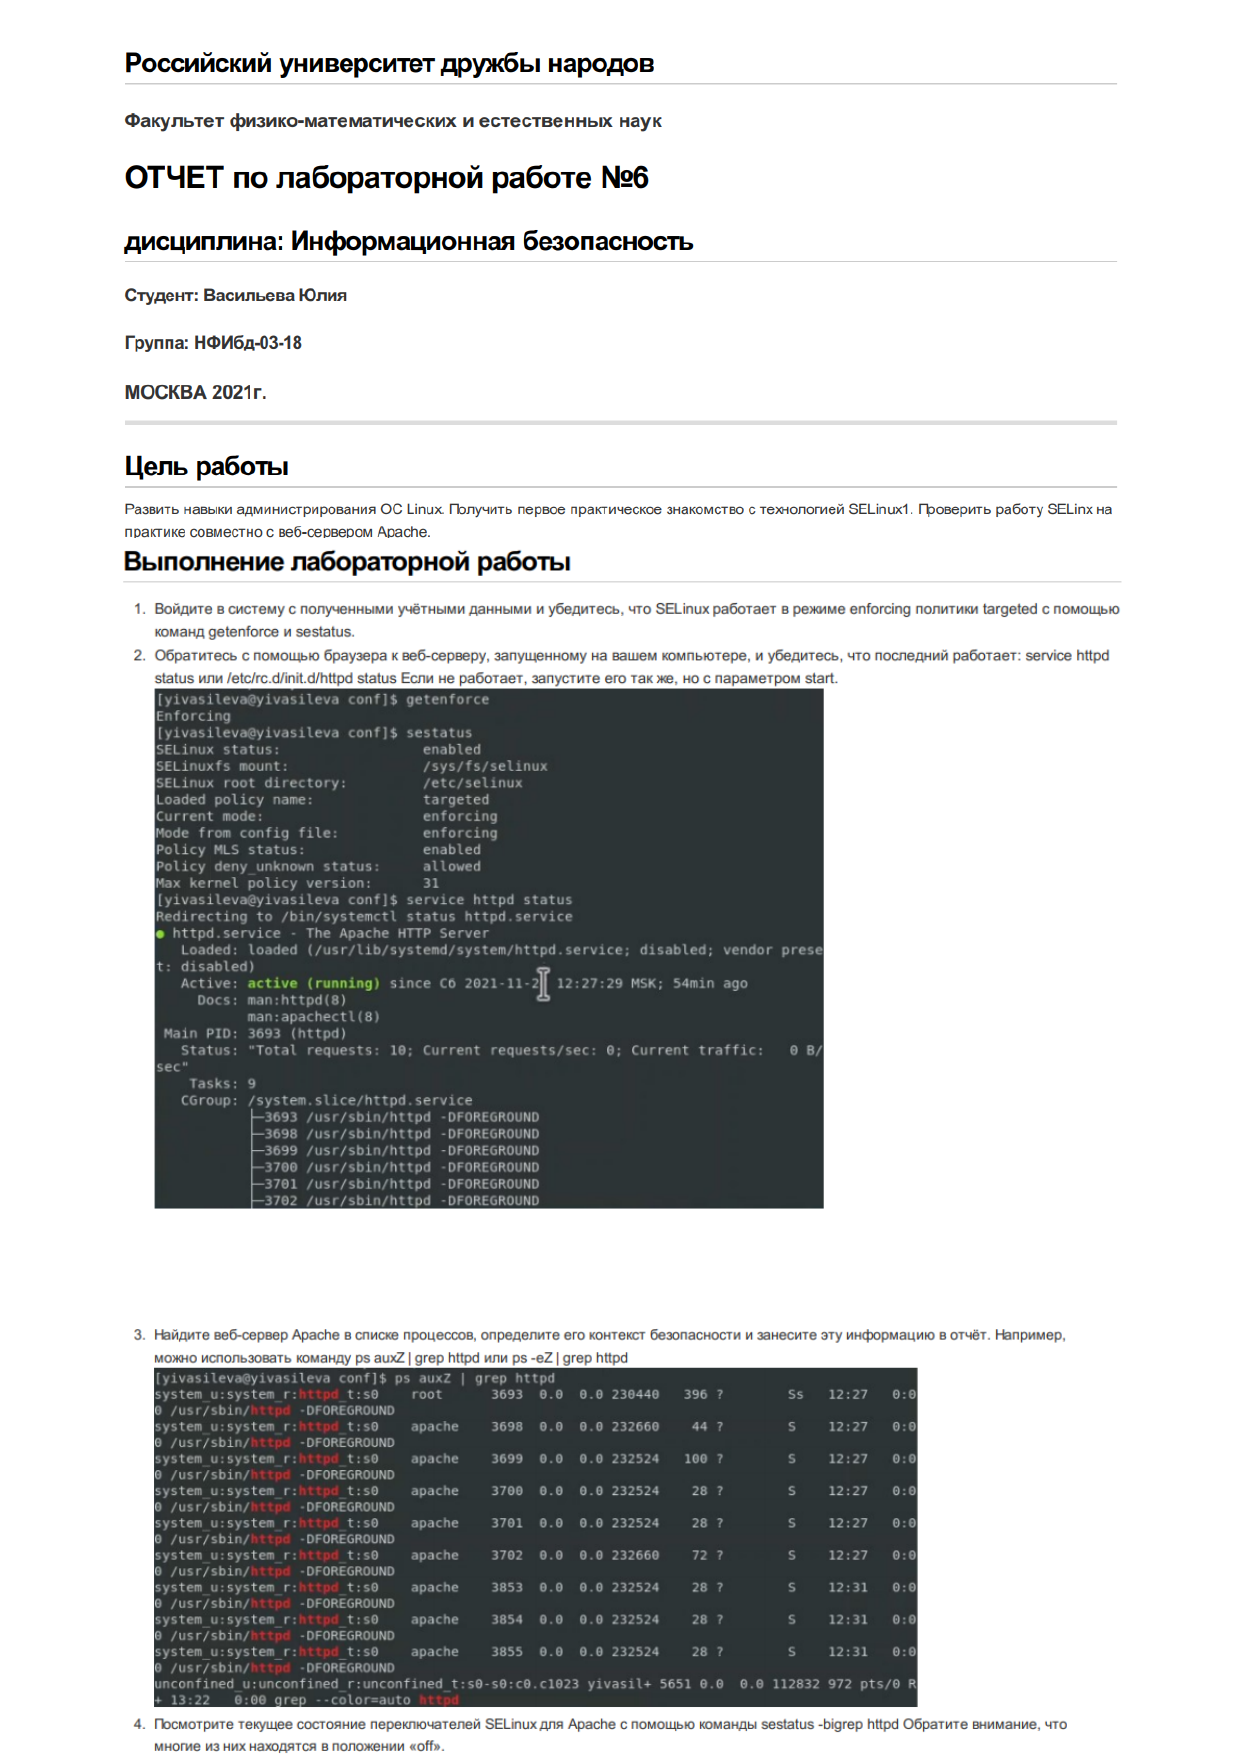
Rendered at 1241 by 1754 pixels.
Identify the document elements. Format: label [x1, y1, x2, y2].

picture [120, 49, 1128, 1214]
picture [128, 1325, 1071, 1754]
